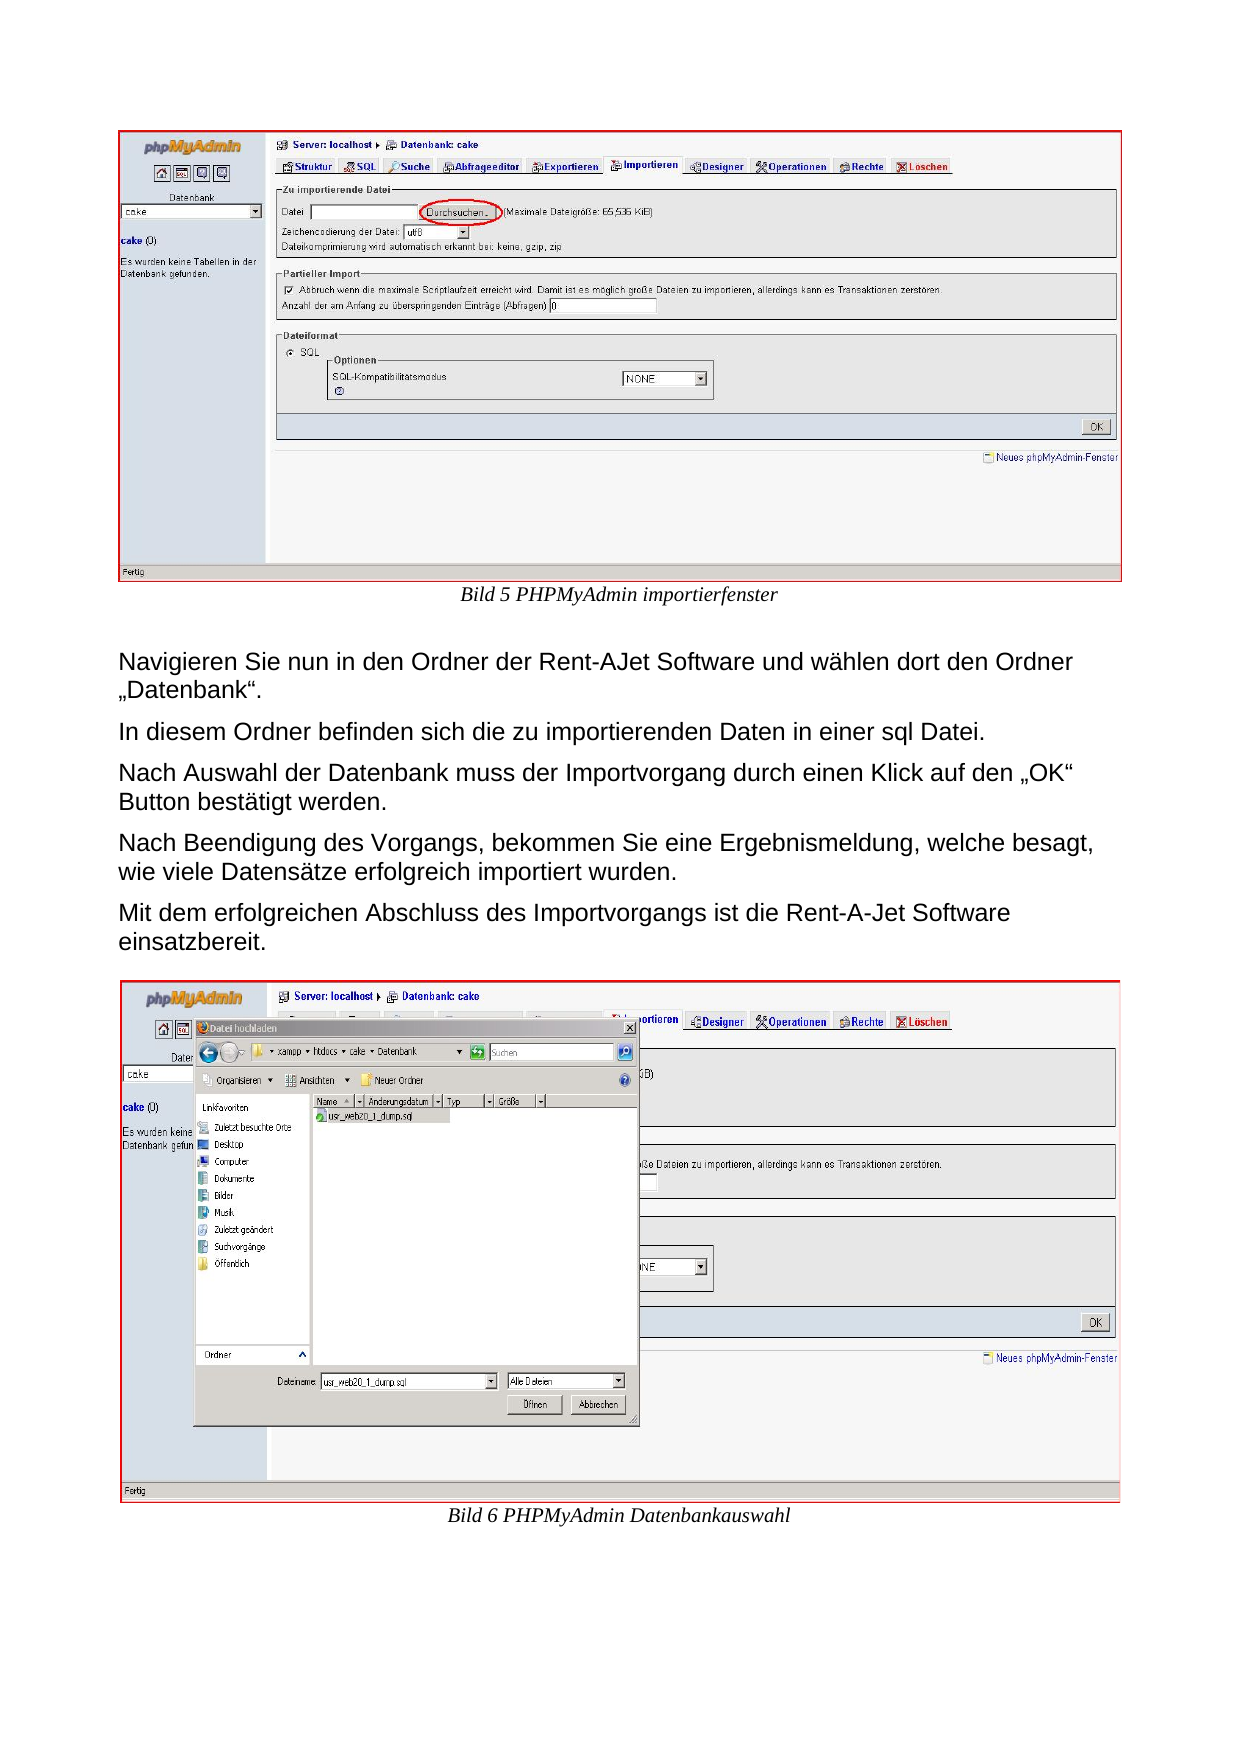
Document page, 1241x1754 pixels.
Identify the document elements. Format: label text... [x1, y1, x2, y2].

text Bild 5 PHPMyAdmin importierfenster [118, 582, 1122, 606]
text Bild 6 PHPMyAdmin Datenbankauswahl [120, 1503, 1120, 1527]
text Nach Auswahl der Datenbank muss der Importvorgang durch einen Klick auf den „OK“ Button bestätigt werden. [118, 758, 1122, 816]
text Nach Beendigung des Vorgangs, bekommen Sie eine Ergebnismeldung, welche besagt, wie viele Datensätze erfolgreich importiert wurden. [118, 828, 1122, 886]
picture [118, 130, 1122, 582]
text In diesem Ordner befinden sich die zu importierenden Daten in einer sql Datei. [118, 717, 1122, 746]
text Navigieren Sie nun in den Ordner der Rent-AJet Software und wählen dort den Ordner „Datenbank“. [118, 647, 1122, 704]
picture [120, 980, 1121, 1503]
text Mit dem erfolgreichen Abschluss des Importvorgangs ist die Rent-A-Jet Software einsatzbereit. [118, 898, 1122, 956]
